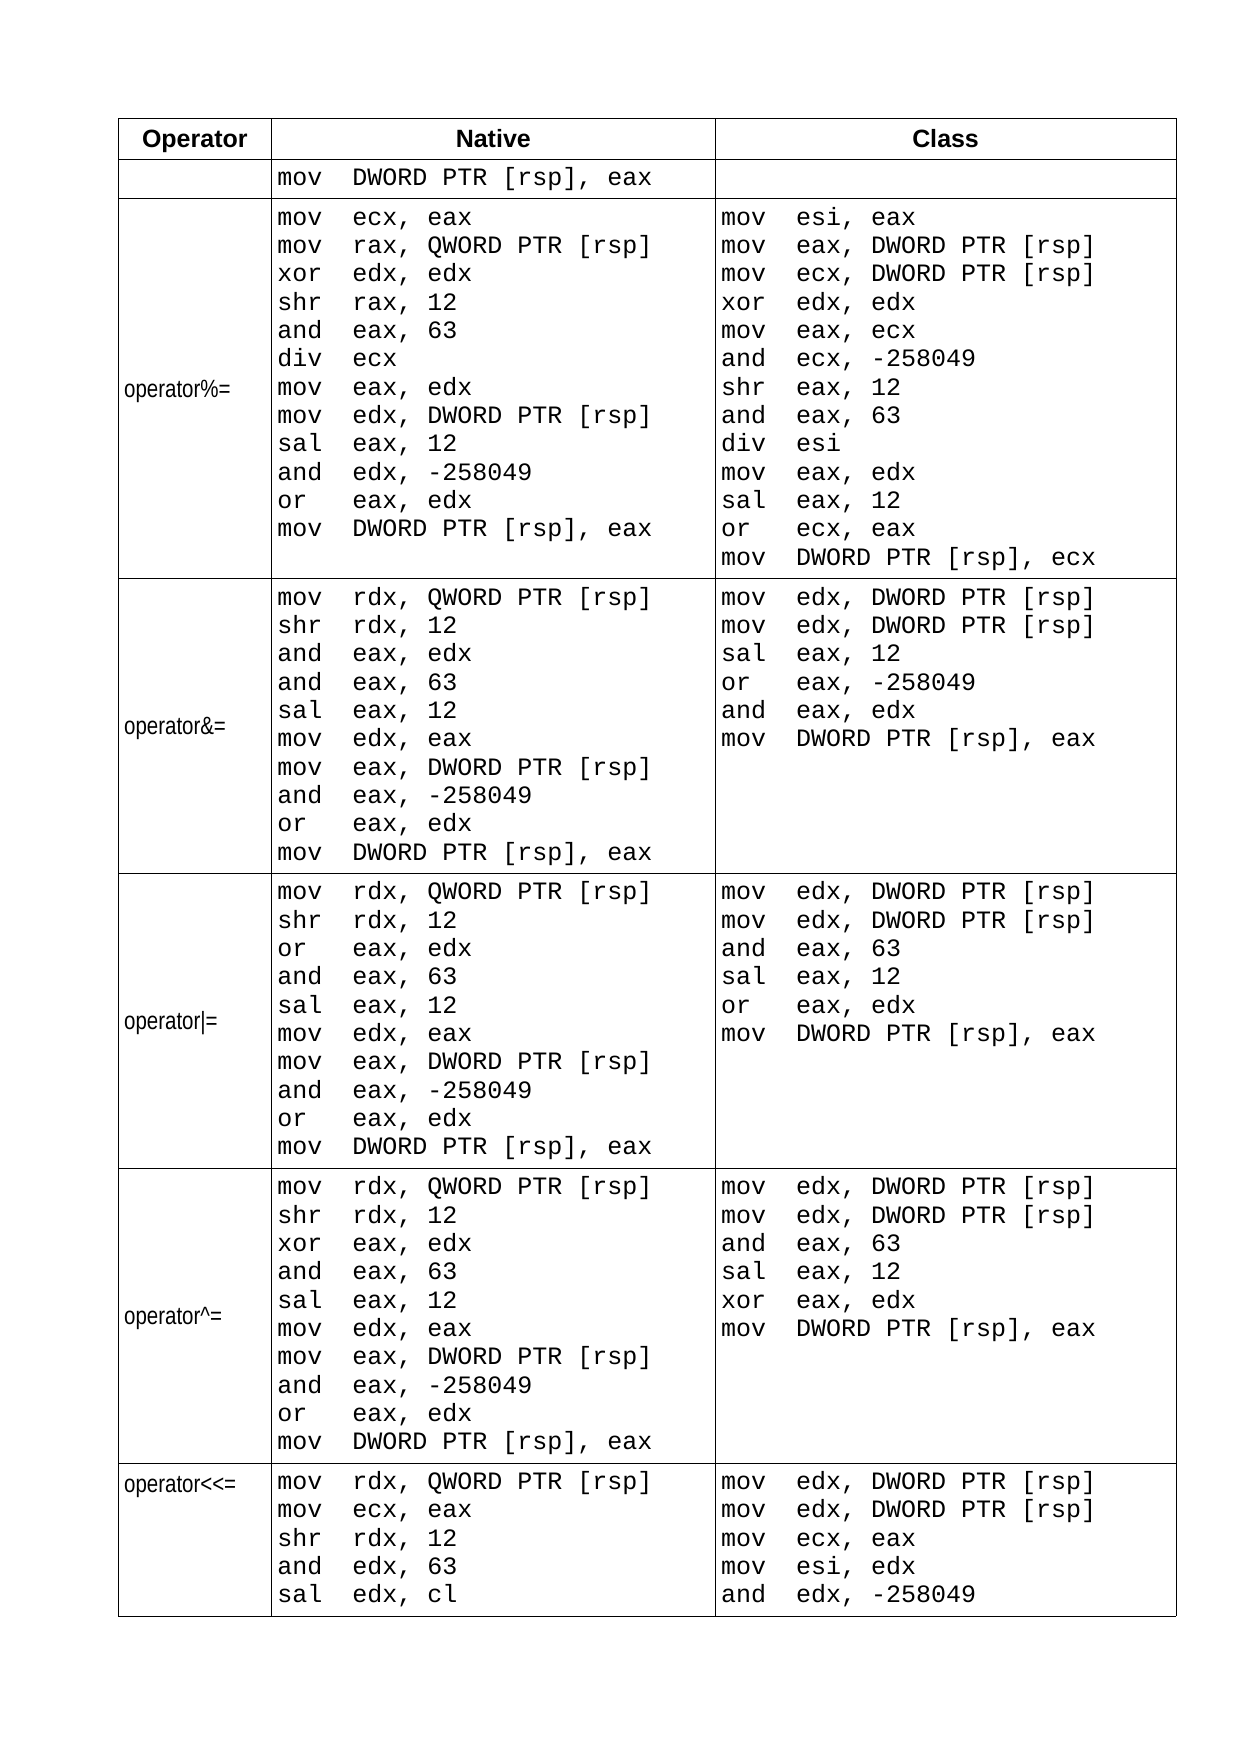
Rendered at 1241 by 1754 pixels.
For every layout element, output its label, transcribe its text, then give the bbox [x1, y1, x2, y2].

table_cell mov edx, DWORD PTR [rsp] mov edx, DWORD PTR [rsp] and eax, 63 sal eax, 12 xor eax, edx mov DWORD PTR [rsp], eax [716, 1169, 1176, 1463]
table_cell operator|= [119, 874, 271, 1168]
table_cell operator%= [119, 199, 271, 578]
table_cell mov edx, DWORD PTR [rsp] mov edx, DWORD PTR [rsp] and eax, 63 sal eax, 12 or eax, edx mov DWORD PTR [rsp], eax [716, 874, 1176, 1168]
table_cell operator&= [119, 579, 271, 873]
table_cell mov rdx, QWORD PTR [rsp] shr rdx, 12 and eax, edx and eax, 63 sal eax, 12 mov edx, eax mov eax, DWORD PTR [rsp] and eax, -258049 or eax, edx mov DWORD PTR [rsp], eax [272, 579, 715, 873]
table_cell mov rdx, QWORD PTR [rsp] shr rdx, 12 or eax, edx and eax, 63 sal eax, 12 mov edx, eax mov eax, DWORD PTR [rsp] and eax, -258049 or eax, edx mov DWORD PTR [rsp], eax [272, 874, 715, 1168]
table_cell [716, 160, 1176, 198]
table_cell mov edx, DWORD PTR [rsp] mov edx, DWORD PTR [rsp] mov ecx, eax mov esi, edx and edx, -258049 [716, 1464, 1176, 1616]
table_cell [119, 160, 271, 198]
table_cell mov esi, eax mov eax, DWORD PTR [rsp] mov ecx, DWORD PTR [rsp] xor edx, edx mov eax, ecx and ecx, -258049 shr eax, 12 and eax, 63 div esi mov eax, edx sal eax, 12 or ecx, eax mov DWORD PTR [rsp], ecx [716, 199, 1176, 578]
table_header Native [272, 119, 715, 158]
table_cell mov rdx, QWORD PTR [rsp] mov ecx, eax shr rdx, 12 and edx, 63 sal edx, cl [272, 1464, 715, 1616]
table_cell mov ecx, eax mov rax, QWORD PTR [rsp] xor edx, edx shr rax, 12 and eax, 63 div ecx mov eax, edx mov edx, DWORD PTR [rsp] sal eax, 12 and edx, -258049 or eax, edx mov DWORD PTR [rsp], eax [272, 199, 715, 578]
table_cell mov edx, DWORD PTR [rsp] mov edx, DWORD PTR [rsp] sal eax, 12 or eax, -258049 and eax, edx mov DWORD PTR [rsp], eax [716, 579, 1176, 873]
table_header Operator [119, 119, 271, 158]
table_cell operator<<= [119, 1464, 271, 1616]
table_cell mov rdx, QWORD PTR [rsp] shr rdx, 12 xor eax, edx and eax, 63 sal eax, 12 mov edx, eax mov eax, DWORD PTR [rsp] and eax, -258049 or eax, edx mov DWORD PTR [rsp], eax [272, 1169, 715, 1463]
table_cell operator^= [119, 1169, 271, 1463]
table_header Class [716, 119, 1176, 158]
table_cell mov DWORD PTR [rsp], eax [272, 160, 715, 198]
